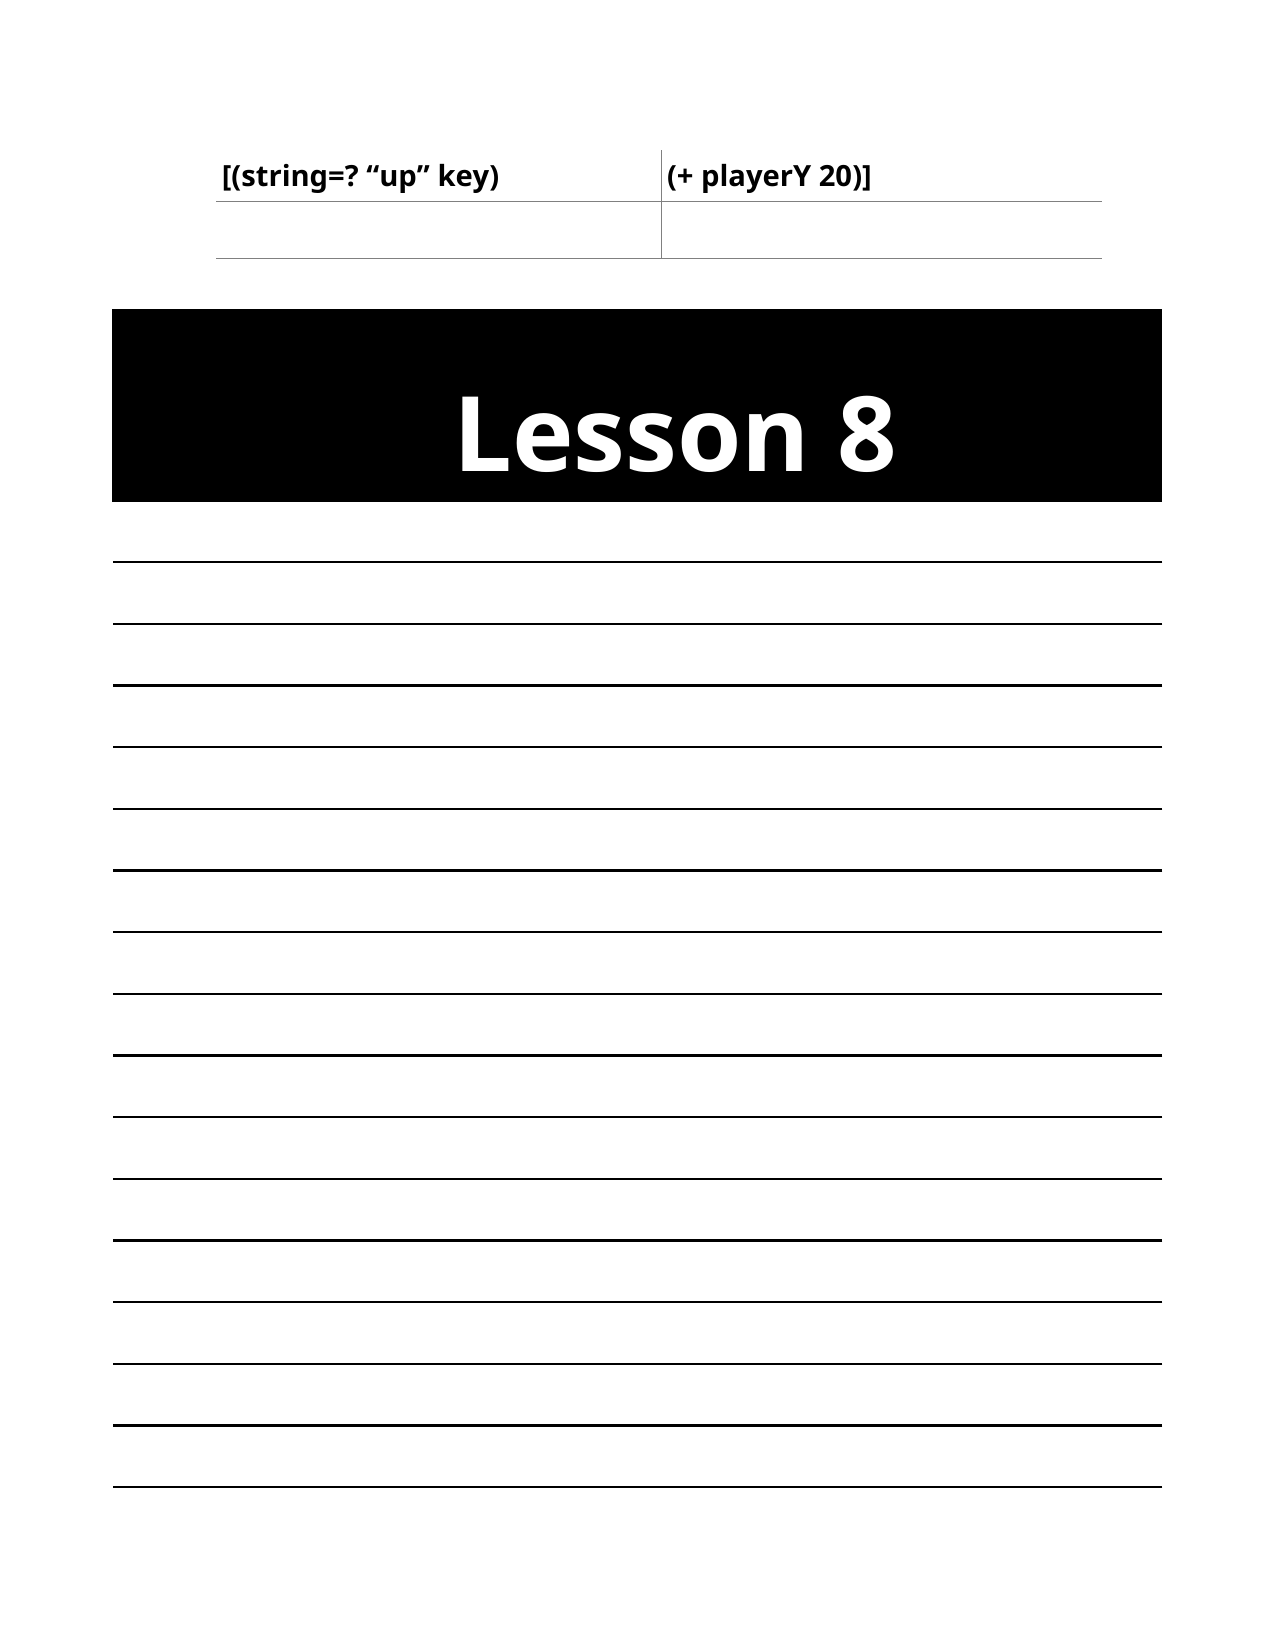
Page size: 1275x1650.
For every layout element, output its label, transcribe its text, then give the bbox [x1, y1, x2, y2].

table_header [(string=? “up” key) [216, 150, 661, 201]
table_cell [216, 202, 661, 258]
table_header (+ playerY 20)] [662, 150, 1102, 201]
table_cell [662, 202, 1102, 258]
subtitle Lesson 8 [112, 360, 1162, 502]
